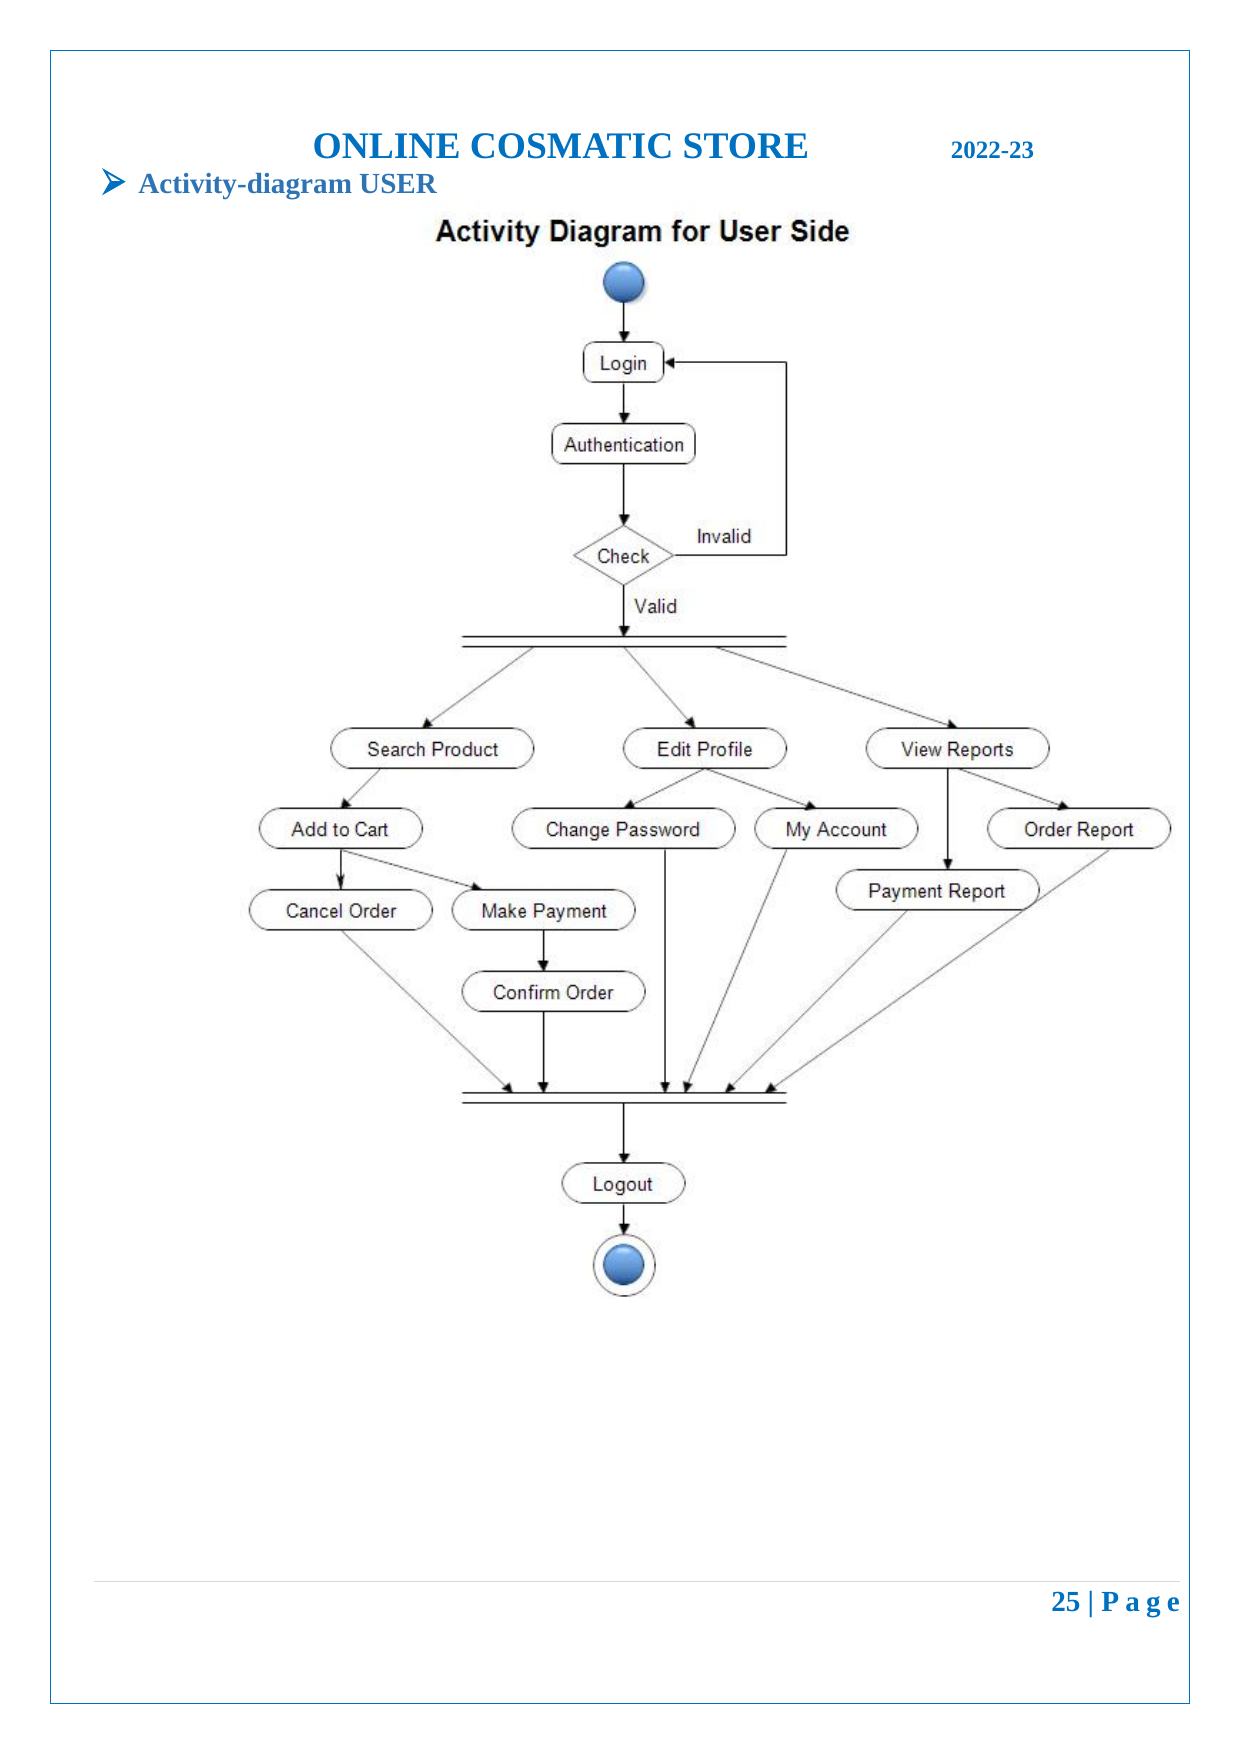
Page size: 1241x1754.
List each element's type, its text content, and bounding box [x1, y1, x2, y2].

list Activity-diagram USER [101, 166, 1180, 201]
picture [239, 201, 1180, 1304]
